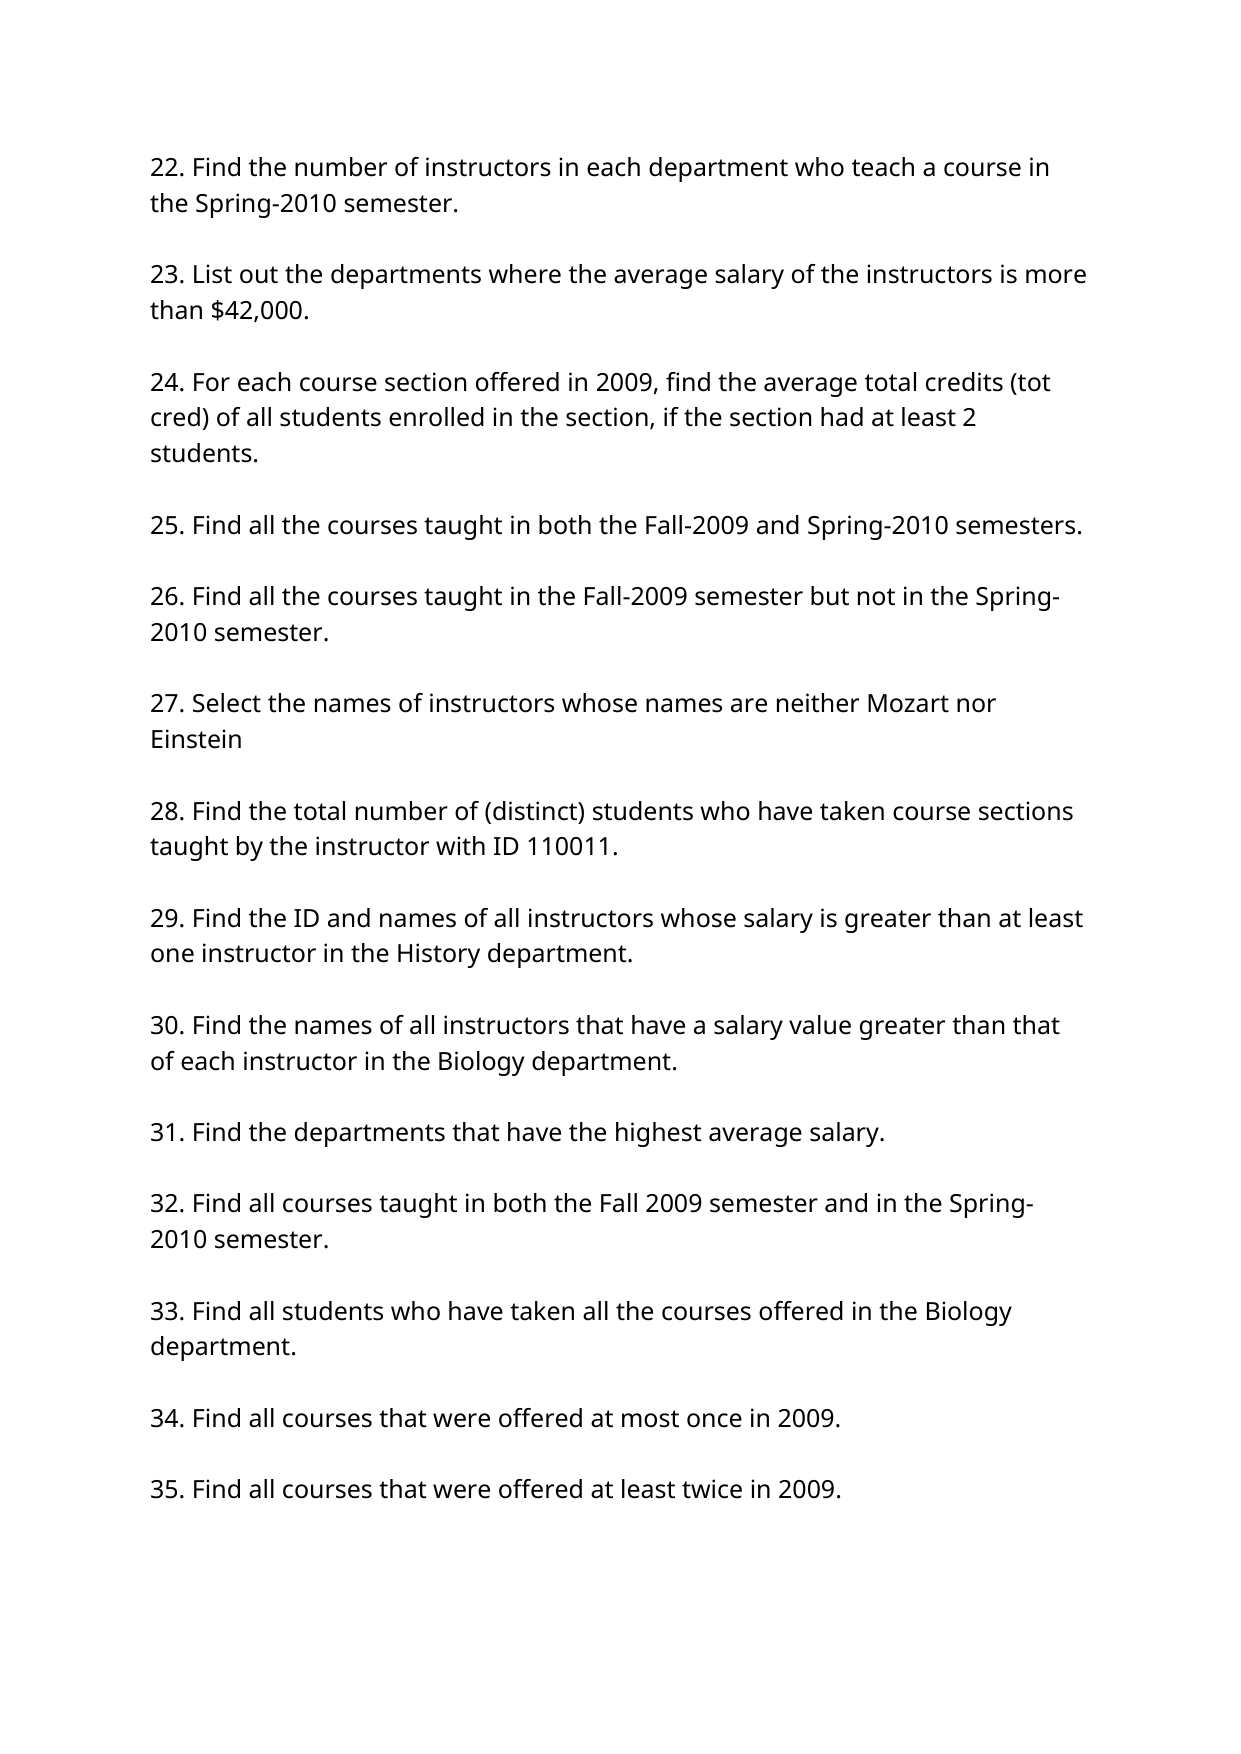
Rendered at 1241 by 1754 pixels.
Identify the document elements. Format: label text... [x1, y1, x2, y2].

text 28. Find the total number of (distinct) students who have taken course sections taught by the instructor with ID 110011. [150, 793, 1091, 863]
text 29. Find the ID and names of all instructors whose salary is greater than at least one instructor in the History department. [150, 900, 1091, 970]
text 35. Find all courses that were offered at least twice in 2009. [150, 1472, 1091, 1506]
text 33. Find all students who have taken all the courses offered in the Biology department. [150, 1293, 1091, 1363]
text 30. Find the names of all instructors that have a salary value greater than that of each instructor in the Biology department. [150, 1007, 1091, 1077]
text 31. Find the departments that have the highest average salary. [150, 1115, 1091, 1149]
text 26. Find all the courses taught in the Fall-2009 semester but not in the Spring-2010 semester. [150, 579, 1091, 648]
text 23. List out the departments where the average salary of the instructors is more than $42,000. [150, 257, 1091, 327]
text 24. For each course section offered in 2009, find the average total credits (tot cred) of all students enrolled in the section, if the section had at least 2 students. [150, 364, 1091, 470]
text 32. Find all courses taught in both the Fall 2009 semester and in the Spring-2010 semester. [150, 1186, 1091, 1256]
text 25. Find all the courses taught in both the Fall-2009 and Spring-2010 semesters. [150, 507, 1091, 541]
text 27. Select the names of instructors whose names are neither Mozart nor Einstein [150, 686, 1091, 756]
text 22. Find the number of instructors in each department who teach a course in the Spring-2010 semester. [150, 150, 1091, 220]
text 34. Find all courses that were offered at most once in 2009. [150, 1401, 1091, 1434]
